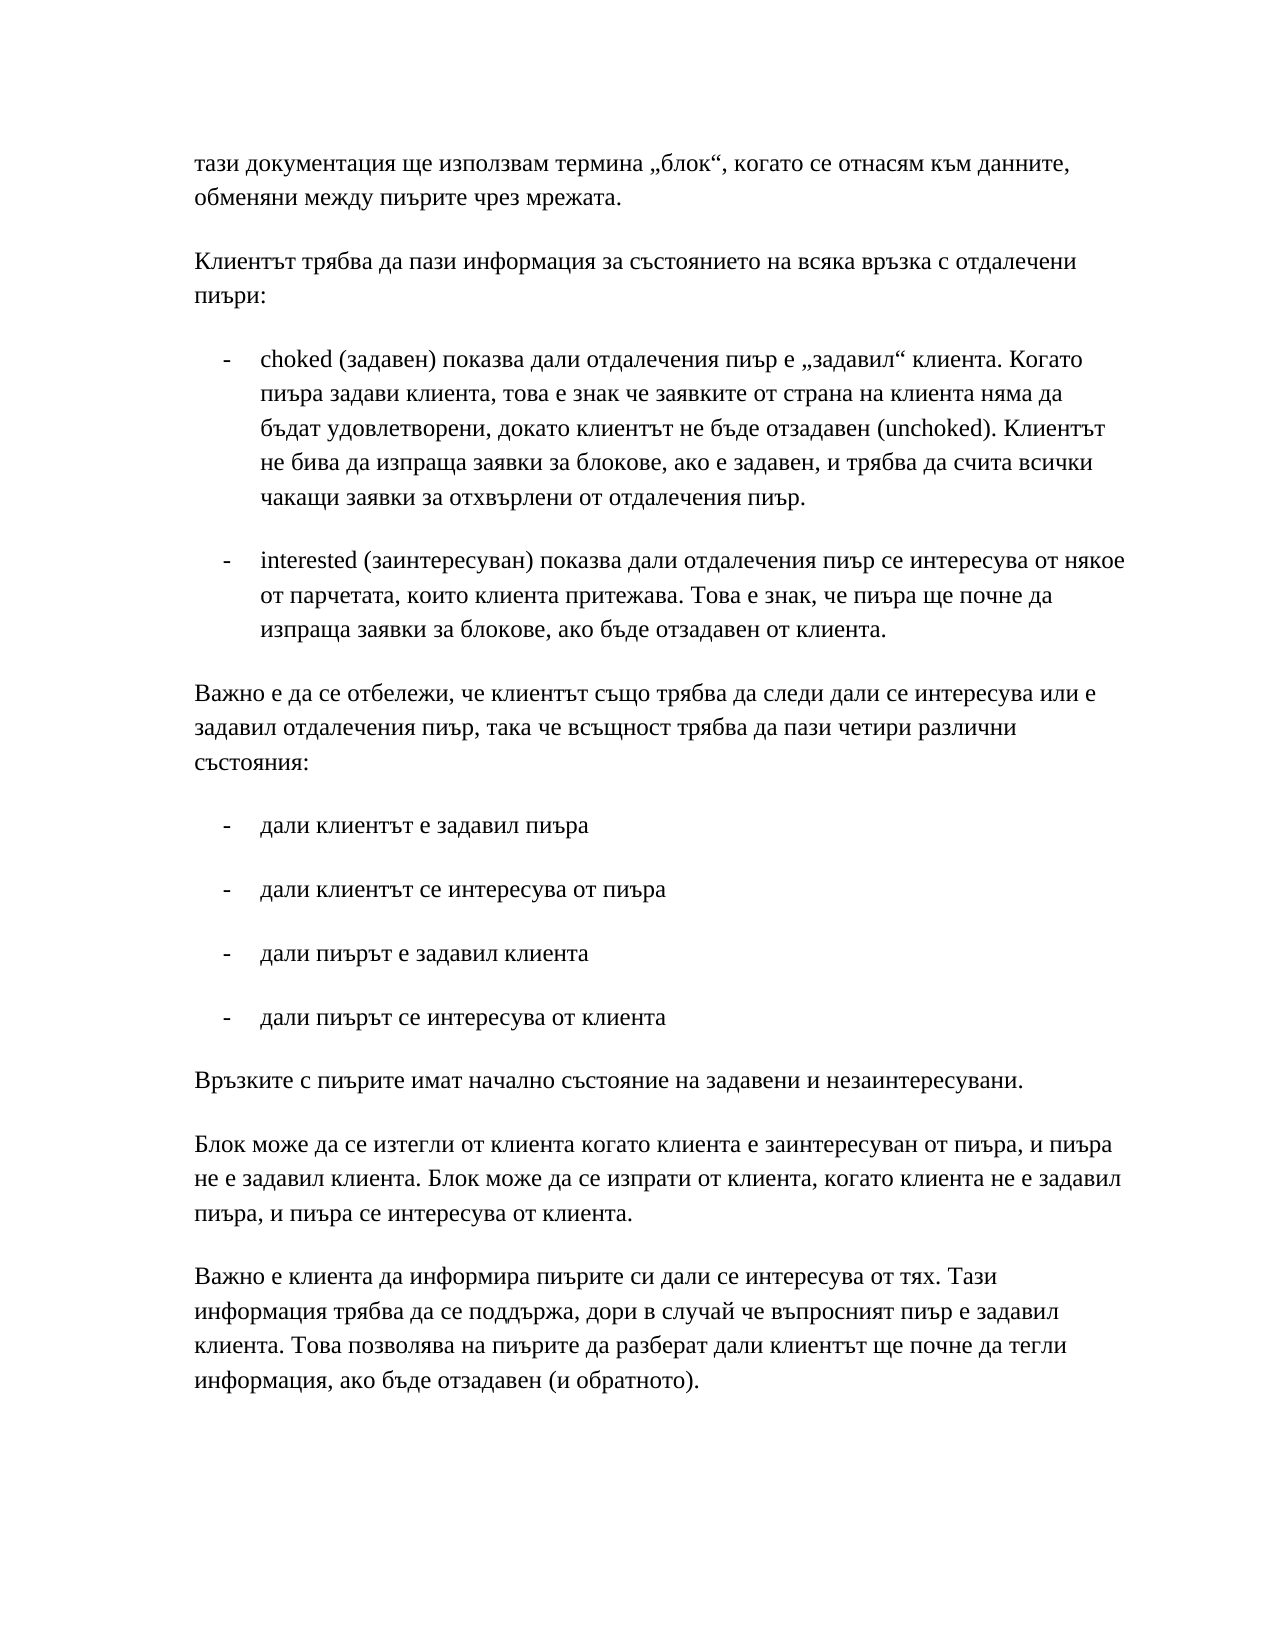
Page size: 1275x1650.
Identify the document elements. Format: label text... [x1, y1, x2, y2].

text Важно е клиента да информира пиърите си дали се интересува от тях. Тази информация трябва да се поддържа, дори в случай че въпросният пиър е задавил клиента. Това позволява на пиърите да разберат дали клиентът ще почне да тегли информация, ако бъде отзадавен (и обратното). [194, 1261, 1127, 1394]
text тази документация ще използвам термина „блок“, когато се отнасям към данните, обменяни между пиърите чрез мрежата. [194, 148, 1127, 211]
text Блок може да се изтегли от клиента когато клиента е заинтересуван от пиъра, и пиъра не е задавил клиента. Блок може да се изпрати от клиента, когато клиента не е задавил пиъра, и пиъра се интересува от клиента. [194, 1129, 1127, 1227]
list дали клиентът е задавил пиъра [223, 811, 1127, 839]
list interested (заинтересуван) показва дали отдалечения пиър се интересува от някое от парчетата, които клиента притежава. Това е знак, че пиъра ще почне да изпраща заявки за блокове, ако бъде отзадавен от клиента. [223, 545, 1127, 643]
list choked (задавен) показва дали отдалечения пиър е „задавил“ клиента. Когато пиъра задави клиента, това е знак че заявките от страна на клиента няма да бъдат удовлетворени, докато клиентът не бъде отзадавен (unchoked). Клиентът не бива да изпраща заявки за блокове, ако е задавен, и трябва да счита всички чакащи заявки за отхвърлени от отдалечения пиър. [223, 344, 1127, 511]
list дали клиентът се интересува от пиъра [223, 874, 1127, 903]
list дали пиърът се интересува от клиента [223, 1002, 1127, 1030]
text Клиентът трябва да пази информация за състоянието на всяка връзка с отдалечени пиъри: [194, 246, 1127, 309]
text Важно е да се отбележи, че клиентът също трябва да следи дали се интересува или е задавил отдалечения пиър, така че всъщност трябва да пази четири различни състояния: [194, 678, 1127, 776]
text Връзките с пиърите имат начално състояние на задавени и незаинтересувани. [194, 1065, 1127, 1094]
list дали пиърът е задавил клиента [223, 938, 1127, 967]
